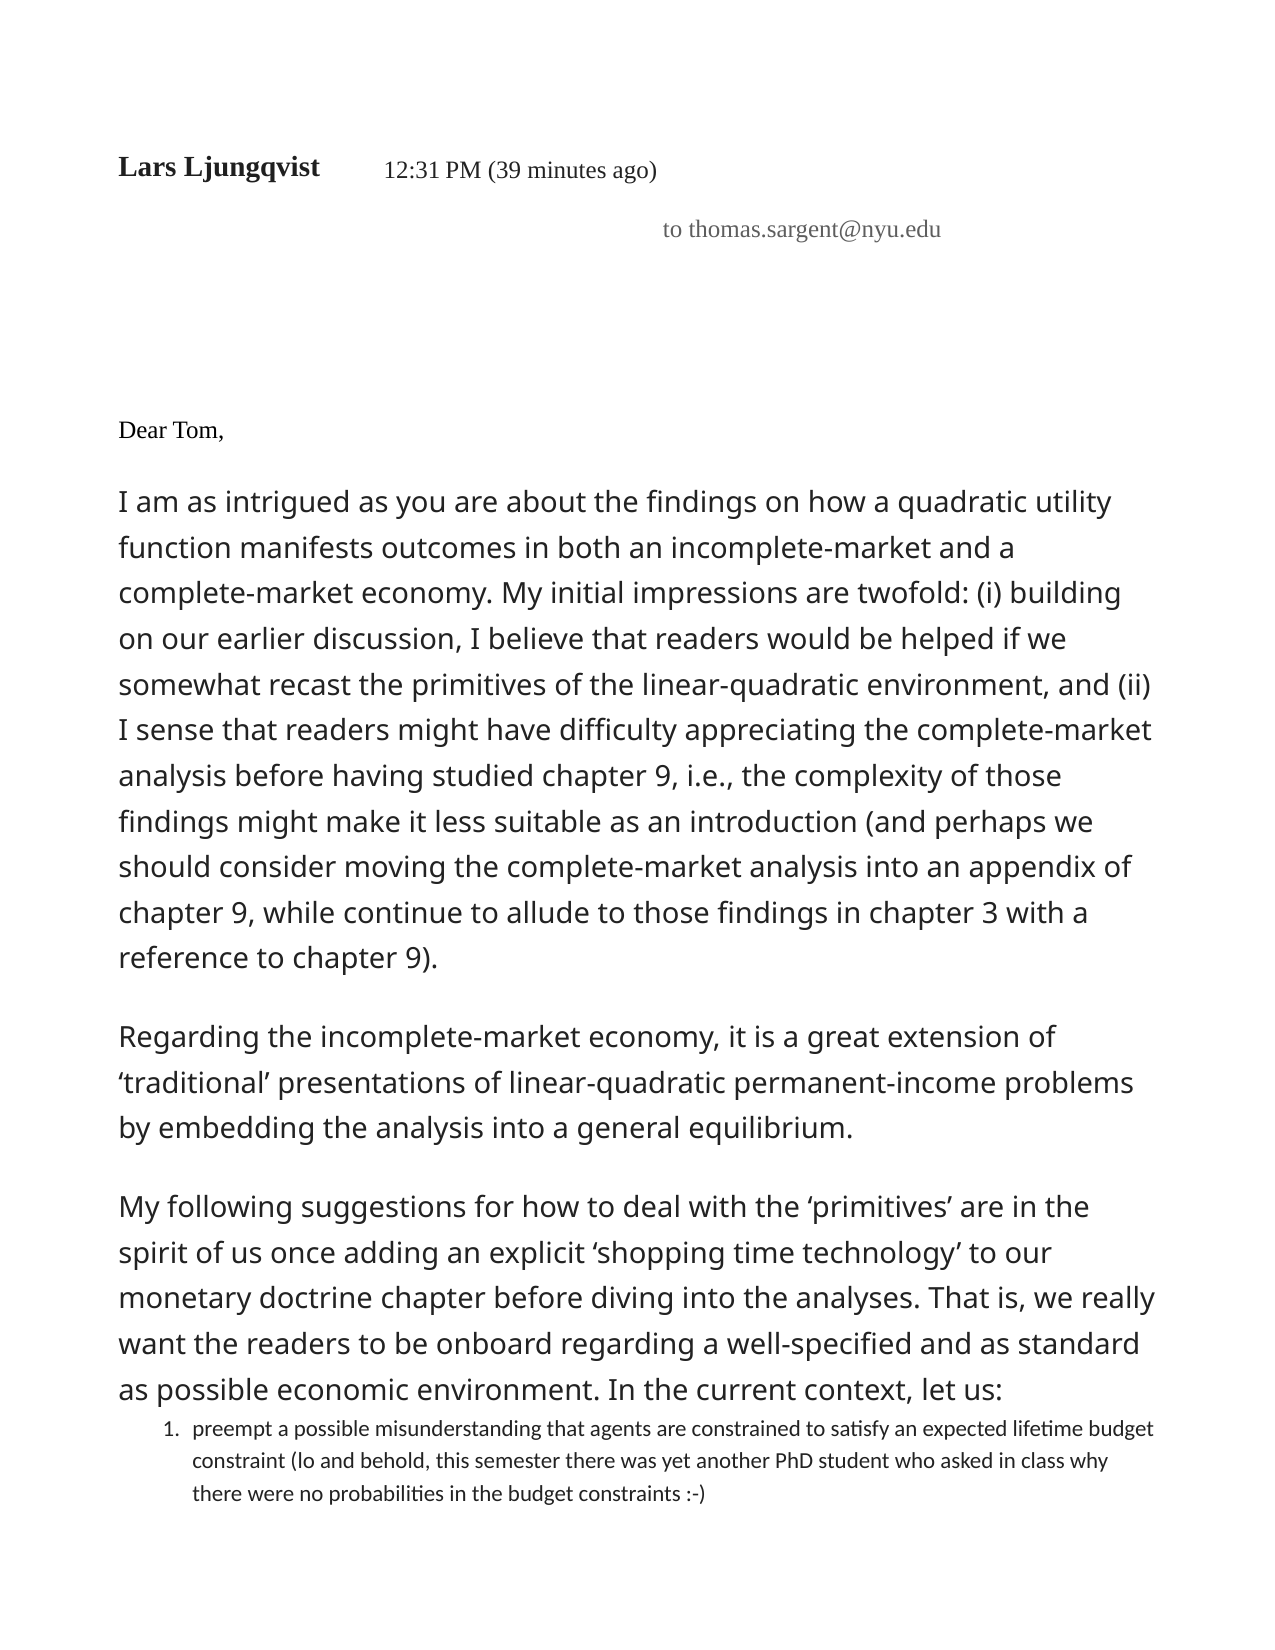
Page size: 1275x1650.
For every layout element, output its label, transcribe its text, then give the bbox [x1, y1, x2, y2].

text Dear Tom, [118, 416, 1157, 444]
table_header 12:31 PM (39 minutes ago) [336, 147, 657, 184]
text I am as intrigued as you are about the findings on how a quadratic utility function manifests outcomes in both an incomplete-market and a complete-market economy. My initial impressions are twofold: (i) building on our earlier discussion, I believe that readers would be helped if we somewhat recast the primitives of the linear-quadratic environment, and (ii) I sense that readers might have difficulty appreciating the complete-market analysis before having studied chapter 9, i.e., the complexity of those findings might make it less suitable as an introduction (and perhaps we should consider moving the complete-market analysis into an appendix of chapter 9, while continue to allude to those findings in chapter 3 with a reference to chapter 9). [118, 482, 1157, 977]
table_header [663, 147, 811, 211]
table_header [118, 147, 336, 184]
picture [341, 146, 374, 179]
table_cell [118, 184, 663, 274]
list preempt a possible misunderstanding that agents are constrained to satisfy an expected lifetime budget constraint (lo and behold, this semester there was yet another PhD student who asked in class why there were no probabilities in the budget constraints :-) [162, 1414, 1157, 1507]
table_header [657, 147, 663, 184]
table_header [828, 147, 961, 274]
table_header Lars Ljungqvist [118, 149, 332, 182]
table_header to thomas.sargent@nyu.edu [663, 211, 953, 274]
text My following suggestions for how to deal with the ‘primitives’ are in the spirit of us once adding an explicit ‘shopping time technology’ to our monetary doctrine chapter before diving into the analyses. That is, we really want the readers to be onboard regarding a well-specified and as standard as possible economic environment. In the current context, let us: [118, 1186, 1157, 1408]
text Regarding the incomplete-market economy, it is a great extension of ‘traditional’ presentations of linear-quadratic permanent-income problems by embedding the analysis into a general equilibrium. [118, 1016, 1157, 1147]
picture [796, 146, 844, 211]
